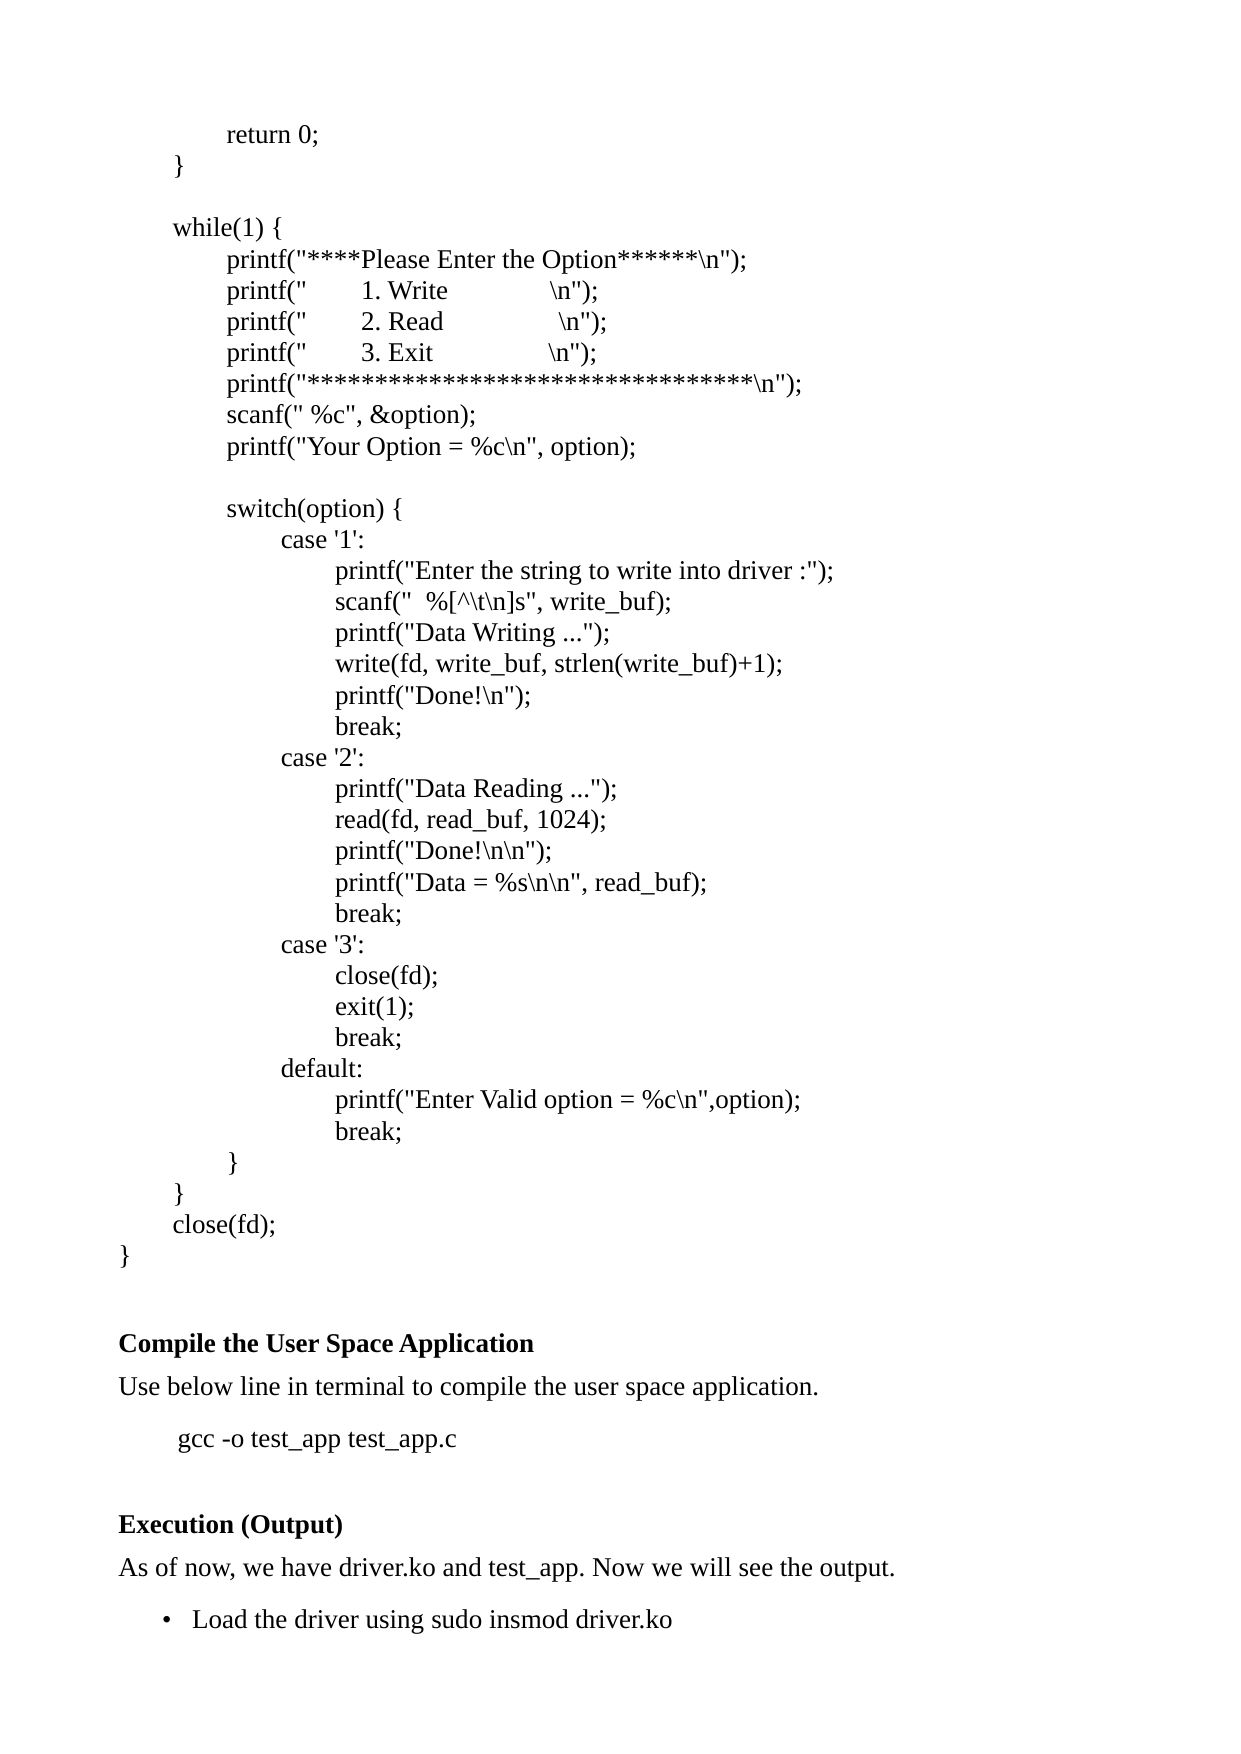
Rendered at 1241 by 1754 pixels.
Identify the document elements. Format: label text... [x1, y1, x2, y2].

text break; [118, 1115, 1122, 1146]
text printf("Data Reading ..."); [118, 772, 1122, 803]
text printf("Done!\n\n"); [118, 834, 1122, 866]
subtitle Compile the User Space Application [118, 1327, 1122, 1358]
text gcc -o test_app test_app.c [177, 1422, 1063, 1453]
text printf("Done!\n"); [118, 679, 1122, 710]
text break; [118, 1021, 1122, 1052]
text case '1': [118, 523, 1122, 554]
text } [118, 1177, 1122, 1208]
text } [118, 1146, 1122, 1177]
text printf("*********************************\n"); [118, 367, 1122, 398]
text printf("Enter the string to write into driver :"); [118, 554, 1122, 585]
text printf(" 1. Write \n"); [118, 274, 1122, 305]
text As of now, we have driver.ko and test_app. Now we will see the output. [118, 1551, 1122, 1583]
text } [118, 1239, 1122, 1271]
text printf(" 3. Exit \n"); [118, 336, 1122, 367]
text printf("Your Option = %c\n", option); [118, 429, 1122, 461]
text while(1) { [118, 212, 1122, 243]
text close(fd); [118, 1208, 1122, 1239]
text break; [118, 897, 1122, 928]
text return 0; [118, 118, 1122, 149]
text exit(1); [118, 990, 1122, 1021]
text printf("Data Writing ..."); [118, 616, 1122, 648]
text scanf(" %[^\t\n]s", write_buf); [118, 585, 1122, 616]
text write(fd, write_buf, strlen(write_buf)+1); [118, 648, 1122, 679]
text printf("Enter Valid option = %c\n",option); [118, 1084, 1122, 1115]
text switch(option) { [118, 492, 1122, 523]
text scanf(" %c", &option); [118, 398, 1122, 429]
text printf(" 2. Read \n"); [118, 305, 1122, 336]
text printf("****Please Enter the Option******\n"); [118, 243, 1122, 274]
text close(fd); [118, 959, 1122, 990]
list Load the driver using sudo insmod driver.ko [162, 1603, 1122, 1634]
text read(fd, read_buf, 1024); [118, 803, 1122, 834]
text case '3': [118, 928, 1122, 959]
subtitle Execution (Output) [118, 1508, 1122, 1539]
text } [118, 149, 1122, 180]
text break; [118, 710, 1122, 741]
text Use below line in terminal to compile the user space application. [118, 1370, 1122, 1401]
text default: [118, 1052, 1122, 1084]
text case '2': [118, 741, 1122, 772]
text printf("Data = %s\n\n", read_buf); [118, 866, 1122, 897]
